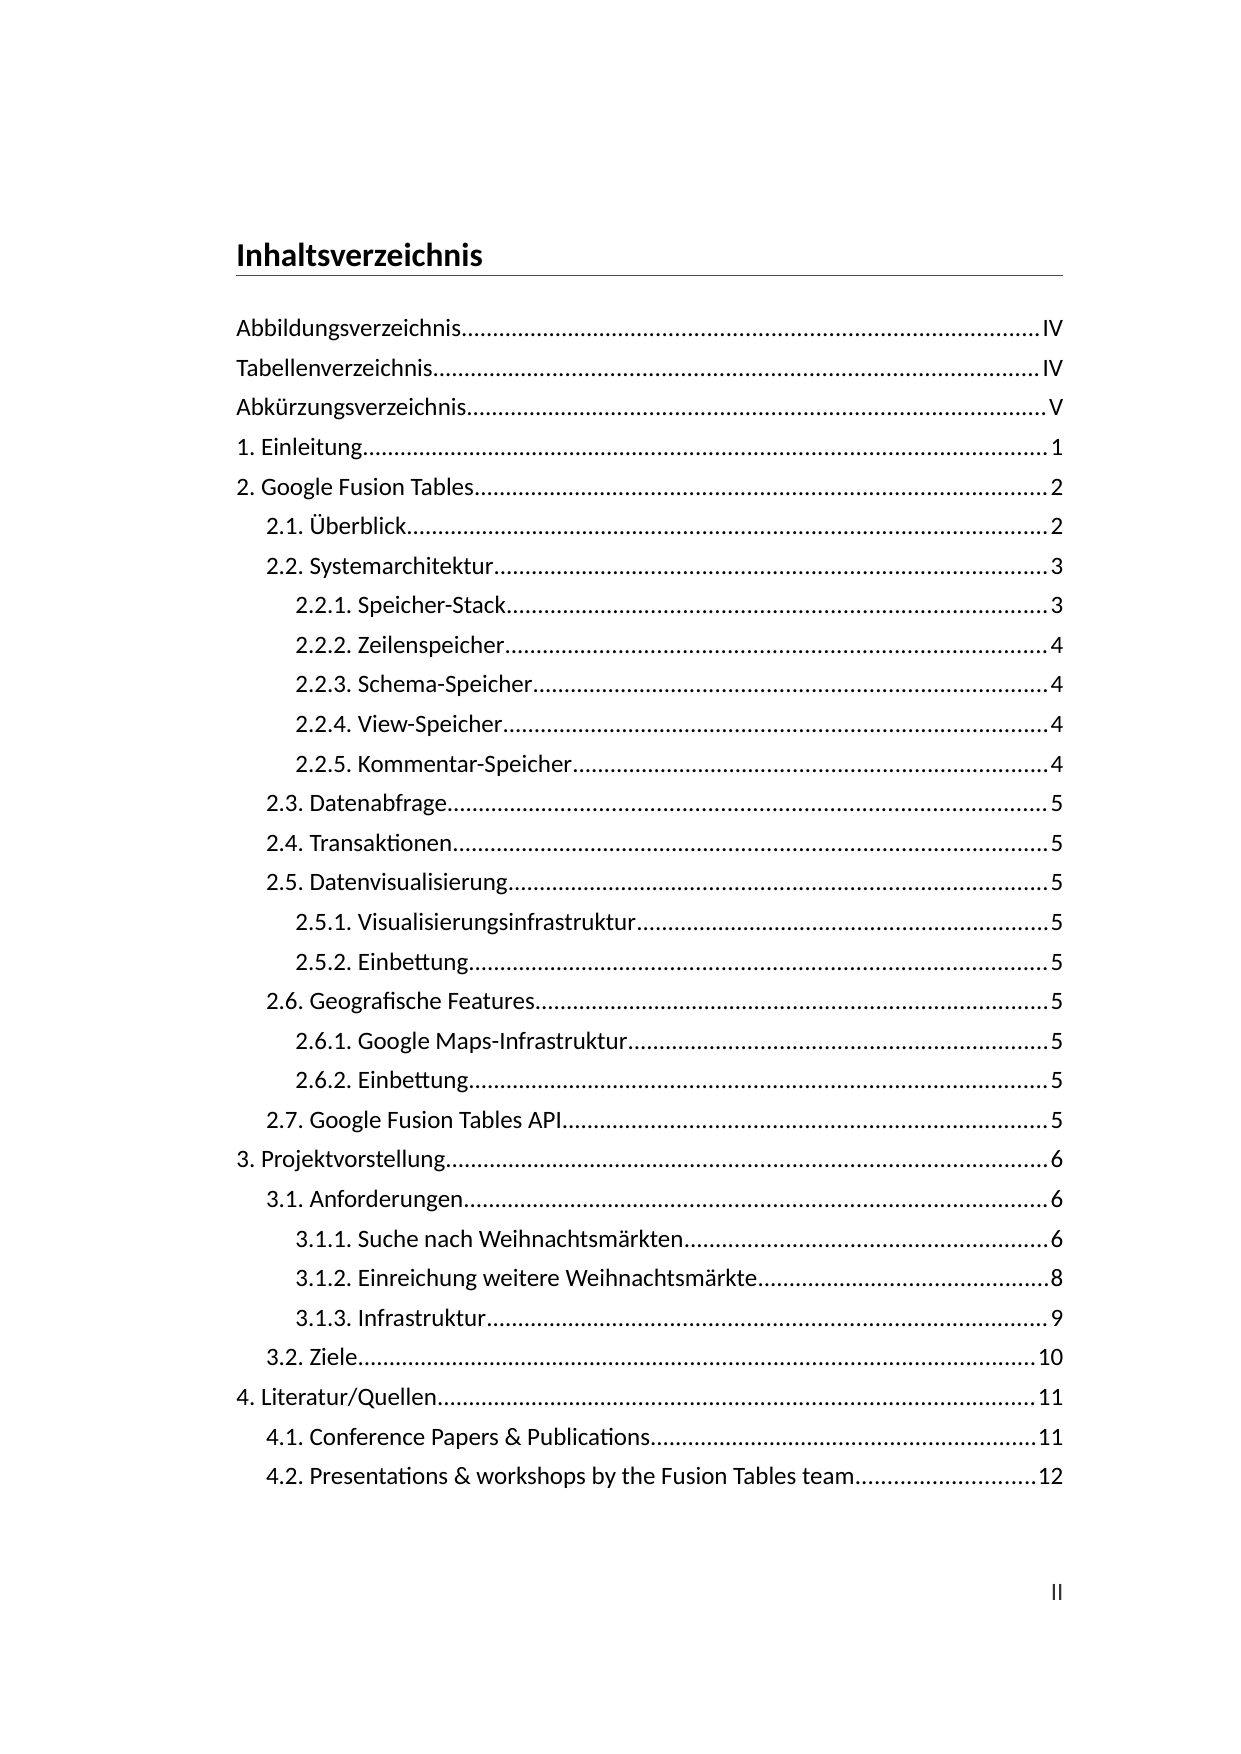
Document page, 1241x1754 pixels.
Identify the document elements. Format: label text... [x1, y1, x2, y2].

text 3. Projektvorstellung 6 [236, 1143, 1063, 1174]
text 2.1. Überblick 2 [266, 510, 1063, 541]
text 2.5. Datenvisualisierung 5 [266, 866, 1063, 897]
text 2.3. Datenabfrage 5 [266, 787, 1063, 818]
text 3.1.2. Einreichung weitere Weihnachtsmärkte 8 [295, 1262, 1063, 1293]
text 3.1.3. Infrastruktur 9 [295, 1302, 1063, 1332]
text 2.6.1. Google Maps-Infrastruktur 5 [295, 1025, 1063, 1055]
text 3.2. Ziele 10 [266, 1341, 1063, 1372]
text Abkürzungsverzeichnis V [236, 391, 1063, 422]
text 2.2. Systemarchitektur 3 [266, 550, 1063, 580]
subtitle Inhaltsverzeichnis [236, 234, 1063, 275]
text 2.6.2. Einbettung 5 [295, 1064, 1063, 1095]
text 4.1. Conference Papers & Publications 11 [266, 1421, 1063, 1451]
text 2.2.5. Kommentar-Speicher 4 [295, 748, 1063, 778]
text 2.2.3. Schema-Speicher 4 [295, 668, 1063, 699]
text 3.1.1. Suche nach Weihnachtsmärkten 6 [295, 1223, 1063, 1253]
text 4. Literatur/Quellen 11 [236, 1381, 1063, 1412]
text 2.5.1. Visualisierungsinfrastruktur 5 [295, 906, 1063, 937]
text 2.5.2. Einbettung 5 [295, 946, 1063, 976]
text Abbildungsverzeichnis IV [236, 312, 1063, 343]
text 2.2.1. Speicher-Stack 3 [295, 589, 1063, 620]
text Tabellenverzeichnis IV [236, 352, 1063, 382]
text 4.2. Presentations & workshops by the Fusion Tables team 12 [266, 1460, 1063, 1491]
text 1. Einleitung 1 [236, 431, 1063, 462]
text 2. Google Fusion Tables 2 [236, 471, 1063, 501]
text 2.2.2. Zeilenspeicher 4 [295, 629, 1063, 659]
text 2.6. Geografische Features 5 [266, 985, 1063, 1016]
text 3.1. Anforderungen 6 [266, 1183, 1063, 1214]
text 2.2.4. View-Speicher 4 [295, 708, 1063, 739]
text 2.7. Google Fusion Tables API 5 [266, 1104, 1063, 1134]
text 2.4. Transaktionen 5 [266, 827, 1063, 857]
